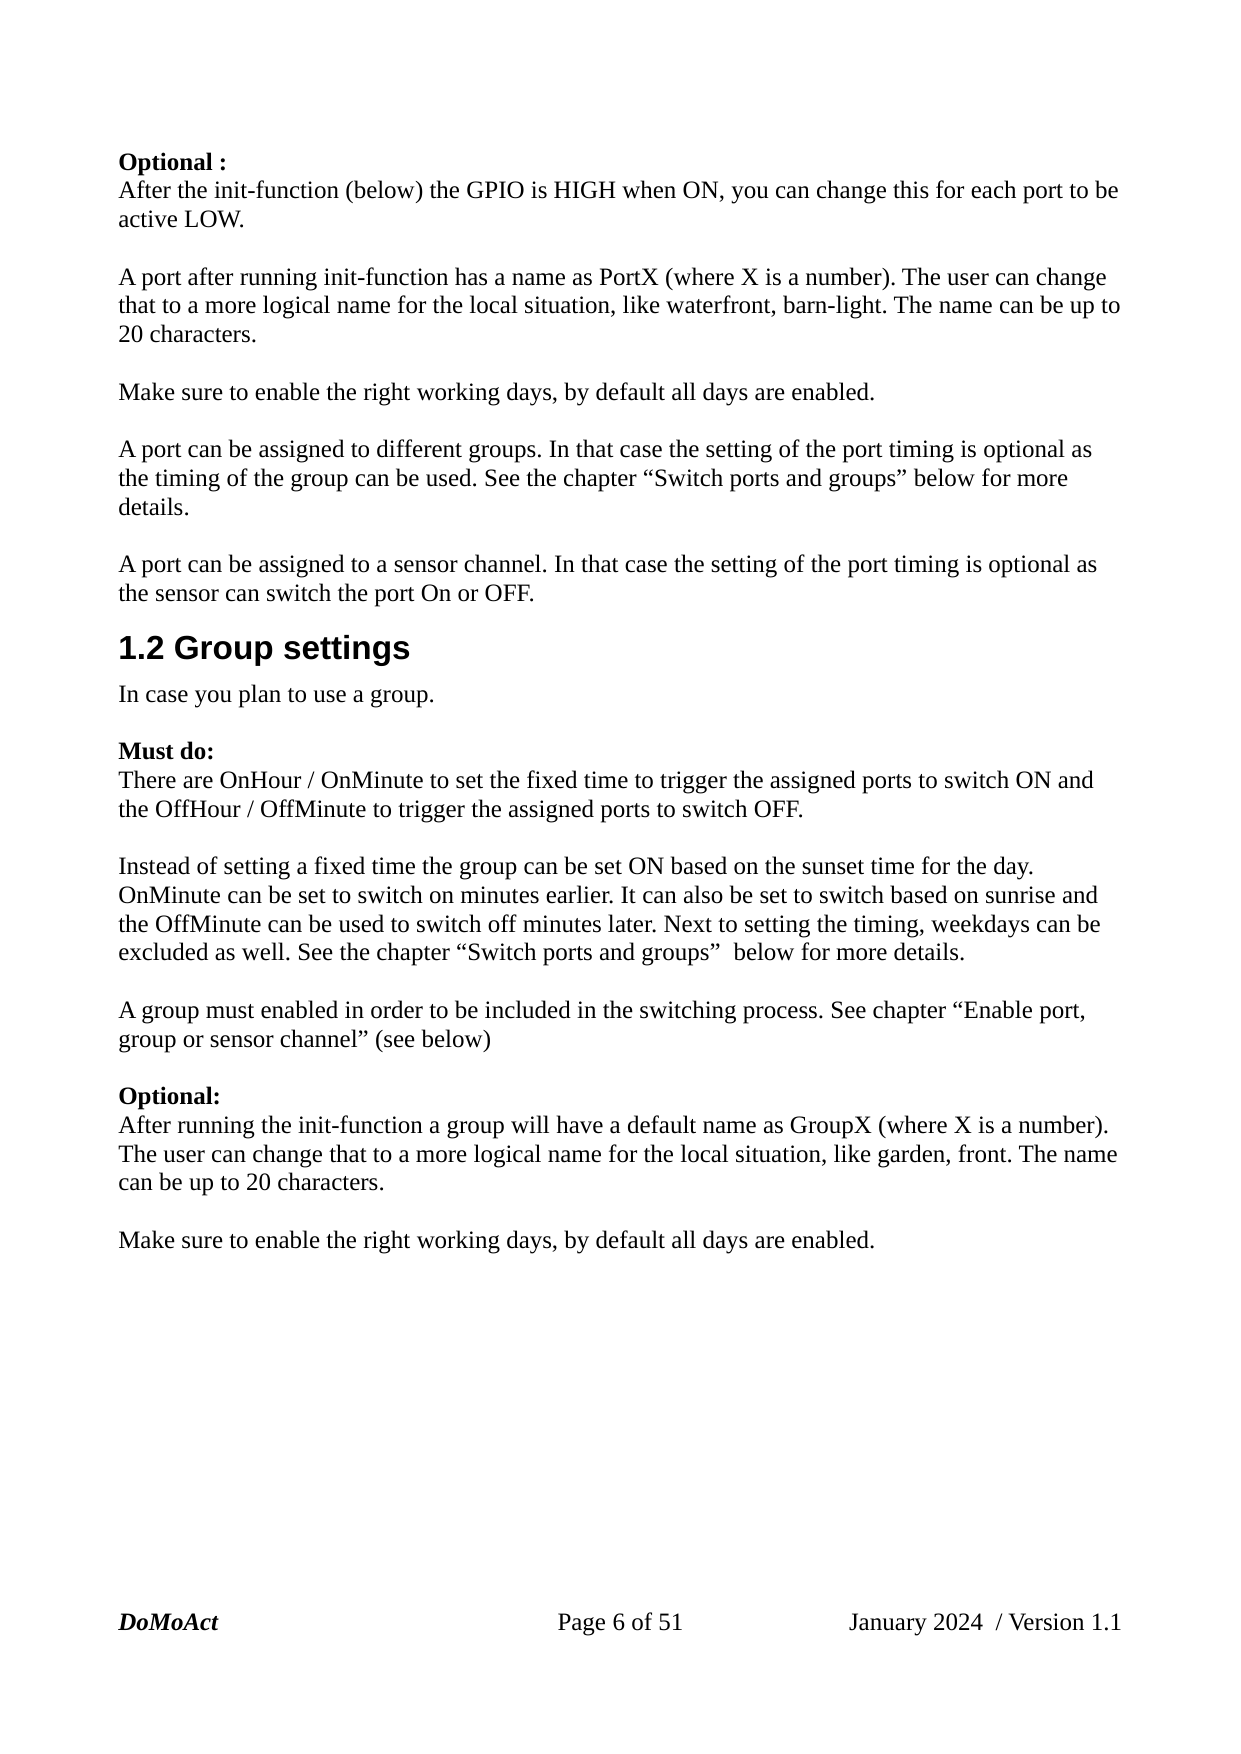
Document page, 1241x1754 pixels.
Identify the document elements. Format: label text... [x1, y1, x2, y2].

text After running the init-function a group will have a default name as GroupX (where X is a number). The user can change that to a more logical name for the local situation, like garden, front. The name can be up to 20 characters. [118, 1110, 1122, 1196]
text Make sure to enable the right working days, by default all days are enabled. [118, 1225, 1122, 1254]
text Must do: [118, 736, 1122, 765]
text A port can be assigned to different groups. In that case the setting of the port timing is optional as the timing of the group can be used. See the chapter “Switch ports and groups” below for more details. [118, 434, 1122, 521]
text Make sure to enable the right working days, by default all days are enabled. [118, 377, 1122, 406]
text There are OnHour / OnMinute to set the fixed time to trigger the assigned ports to switch ON and the OffHour / OffMinute to trigger the assigned ports to switch OFF. [118, 765, 1122, 822]
text Optional : [118, 147, 1122, 176]
text A port after running init-function has a name as PortX (where X is a number). The user can change that to a more logical name for the local situation, like waterfront, barn-light. The name can be up to 20 characters. [118, 262, 1122, 348]
text In case you plan to use a group. [118, 679, 1122, 707]
subtitle 1.2 Group settings [118, 628, 1122, 666]
text Instead of setting a fixed time the group can be set ON based on the sunset time for the day. OnMinute can be set to switch on minutes earlier. It can also be set to switch based on sunrise and the OffMinute can be used to switch off minutes later. Next to setting the timing, weekdays can be excluded as well. See the chapter “Switch ports and groups” below for more details. [118, 851, 1122, 966]
text After the init-function (below) the GPIO is HIGH when ON, you can change this for each port to be active LOW. [118, 176, 1122, 233]
text A group must enabled in order to be included in the switching process. See chapter “Enable port, group or sensor channel” (see below) [118, 995, 1122, 1052]
text A port can be assigned to a sensor channel. In that case the setting of the port timing is optional as the sensor can switch the port On or OFF. [118, 549, 1122, 607]
text Optional: [118, 1081, 1122, 1110]
